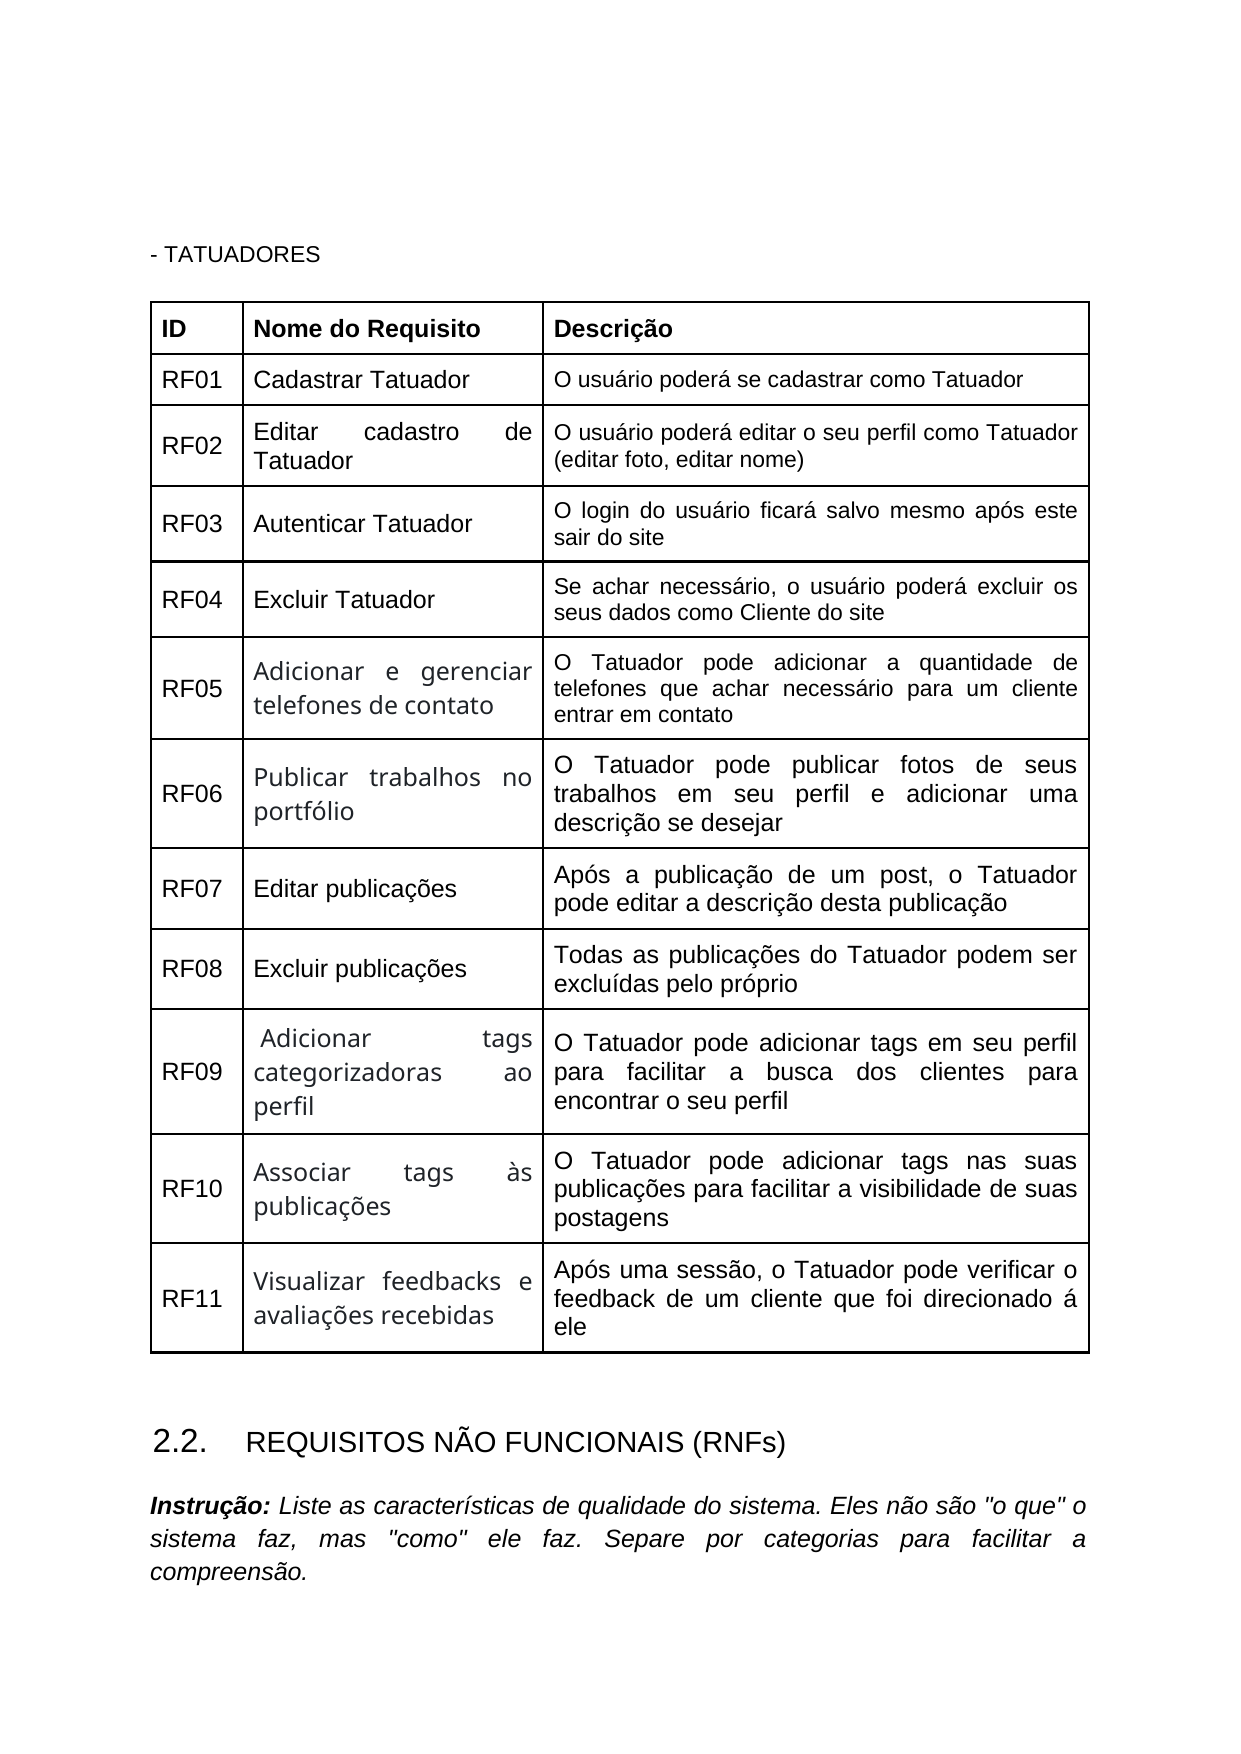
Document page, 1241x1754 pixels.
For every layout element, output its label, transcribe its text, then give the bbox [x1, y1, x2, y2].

table_cell O Tatuador pode adicionar tags em seu perfil para facilitar a busca dos clientes para encontrar o seu perfil [544, 1010, 1088, 1133]
table_cell Publicar trabalhos no portfólio [244, 740, 542, 847]
table_cell RF03 [152, 487, 242, 560]
text - TATUADORES [150, 241, 1090, 267]
text Instrução: Liste as características de qualidade do sistema. Eles não são "o que" o sistema faz, mas "como" ele faz. Separe por categorias para facilitar a compreensão. [150, 1491, 1090, 1586]
table_header Nome do Requisito [244, 303, 542, 353]
table_cell RF06 [152, 740, 242, 847]
table_cell O Tatuador pode adicionar a quantidade de telefones que achar necessário para um cliente entrar em contato [544, 638, 1088, 738]
table_cell O Tatuador pode publicar fotos de seus trabalhos em seu perfil e adicionar uma descrição se desejar [544, 740, 1088, 847]
table_cell RF04 [152, 563, 242, 636]
table_cell RF09 [152, 1010, 242, 1133]
table_cell Associar tags às publicações [244, 1135, 542, 1242]
table_header ID [152, 303, 242, 353]
table_cell Excluir Tatuador [244, 563, 542, 636]
table_cell Se achar necessário, o usuário poderá excluir os seus dados como Cliente do site [544, 563, 1088, 636]
table_cell O Tatuador pode adicionar tags nas suas publicações para facilitar a visibilidade de suas postagens [544, 1135, 1088, 1242]
table_cell Editar publicações [244, 849, 542, 928]
table_cell Todas as publicações do Tatuador podem ser excluídas pelo próprio [544, 930, 1088, 1008]
table_cell Adicionar e gerenciar telefones de contato [244, 638, 542, 738]
table_cell O usuário poderá se cadastrar como Tatuador [544, 355, 1088, 404]
table_cell RF07 [152, 849, 242, 928]
table_cell Autenticar Tatuador [244, 487, 542, 560]
table_cell RF02 [152, 406, 242, 485]
table_cell Cadastrar Tatuador [244, 355, 542, 404]
table_cell RF01 [152, 355, 242, 404]
table_cell Editar cadastro de Tatuador [244, 406, 542, 485]
table_cell RF05 [152, 638, 242, 738]
table_cell Visualizar feedbacks e avaliações recebidas [244, 1244, 542, 1351]
table_header Descrição [544, 303, 1088, 353]
table_cell RF11 [152, 1244, 242, 1351]
table_cell Após a publicação de um post, o Tatuador pode editar a descrição desta publicação [544, 849, 1088, 928]
table_cell O login do usuário ficará salvo mesmo após este sair do site [544, 487, 1088, 560]
table_cell RF08 [152, 930, 242, 1008]
table_cell RF10 [152, 1135, 242, 1242]
subtitle REQUISITOS NÃO FUNCIONAIS (RNFs) [208, 1421, 1090, 1460]
table_cell O usuário poderá editar o seu perfil como Tatuador (editar foto, editar nome) [544, 406, 1088, 485]
table_cell Excluir publicações [244, 930, 542, 1008]
table_cell Após uma sessão, o Tatuador pode verificar o feedback de um cliente que foi direcionado á ele [544, 1244, 1088, 1351]
table_cell Adicionar tags categorizadoras ao perfil [244, 1010, 542, 1133]
